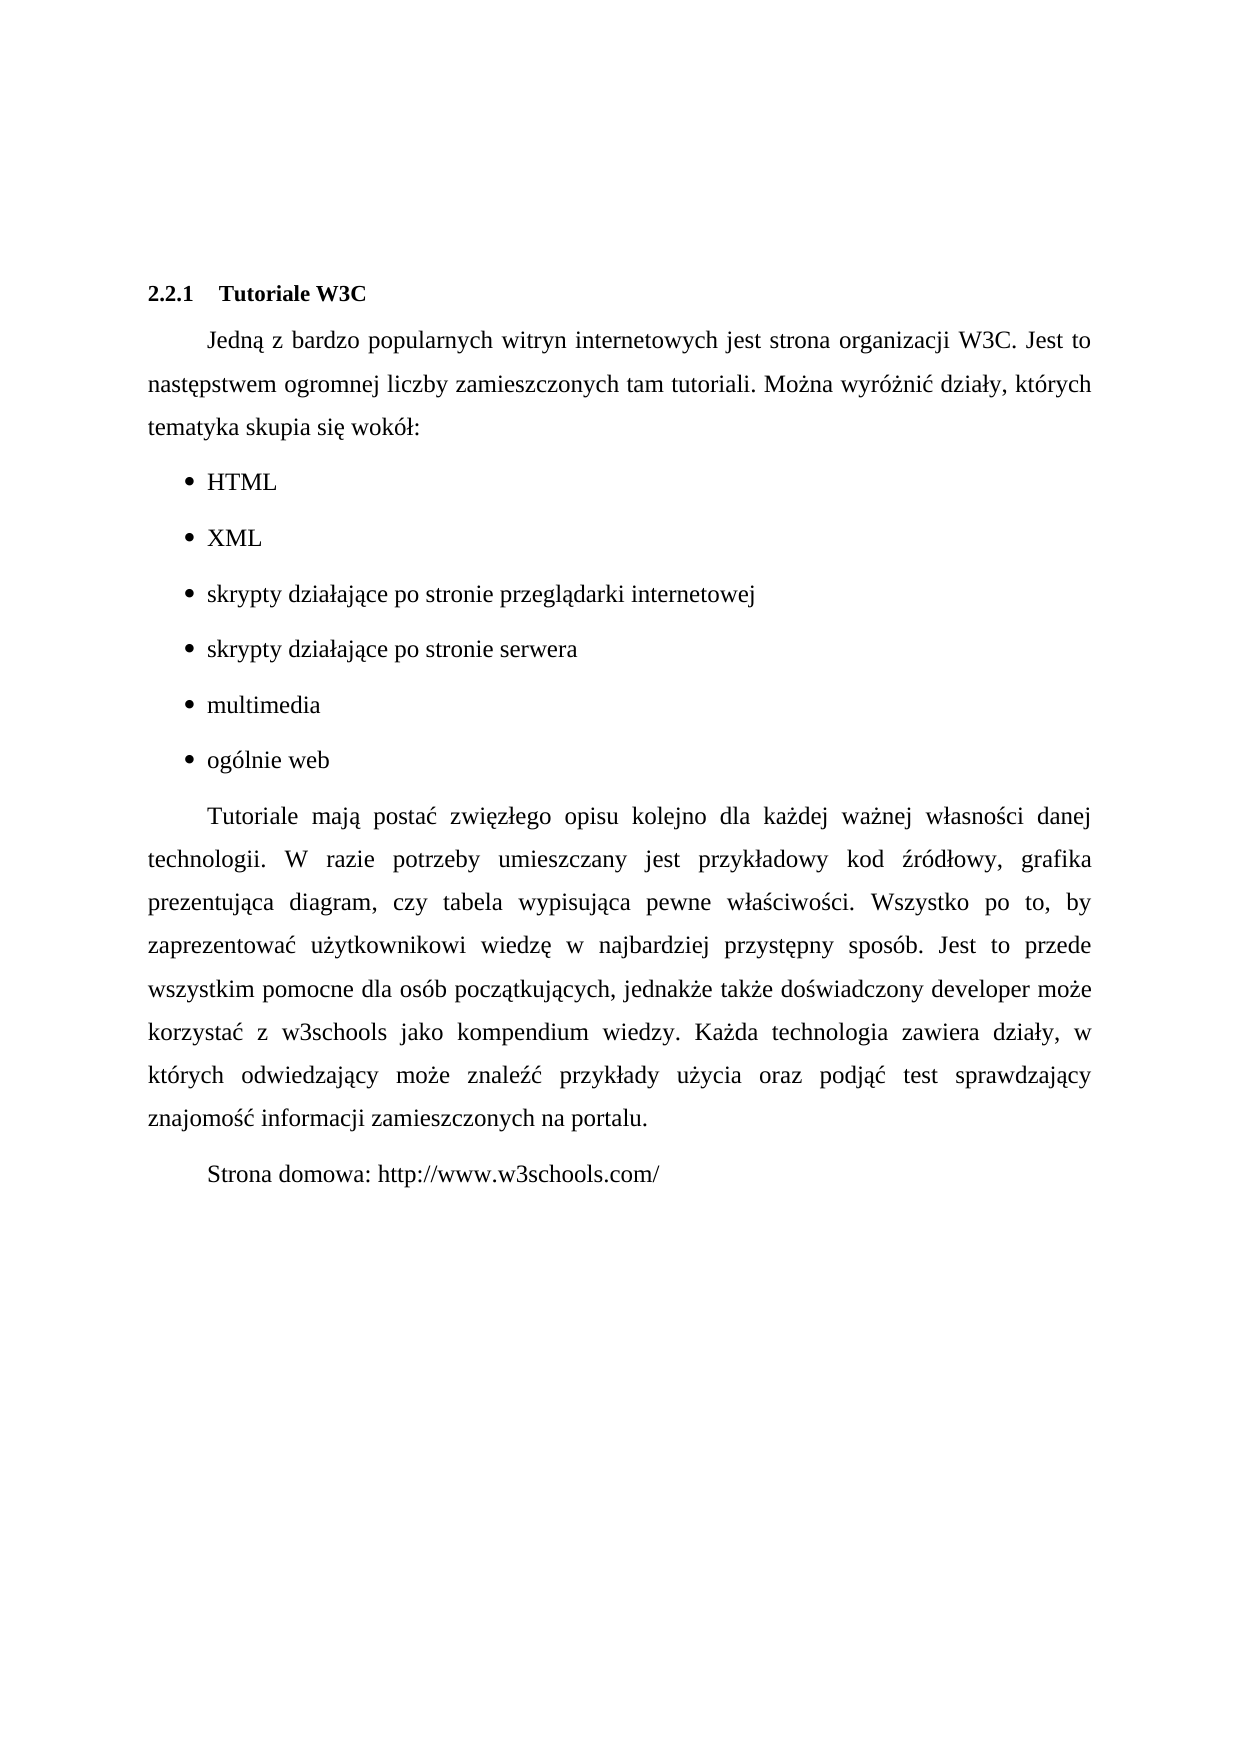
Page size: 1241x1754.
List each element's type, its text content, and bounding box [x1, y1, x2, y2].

list HTML [185, 467, 1092, 496]
text Strona domowa: http://www.w3schools.com/ [148, 1159, 1092, 1187]
list skrypty działające po stronie serwera [185, 634, 1092, 663]
list XML [185, 523, 1092, 552]
list skrypty działające po stronie przeglądarki internetowej [185, 579, 1092, 607]
list multimedia [185, 690, 1092, 719]
subtitle Tutoriale W3C [148, 281, 1092, 307]
list ogólnie web [185, 746, 1092, 774]
text Jedną z bardzo popularnych witryn internetowych jest strona organizacji W3C. Jest to następstwem ogromnej liczby zamieszczonych tam tutoriali. Można wyróżnić działy, których tematyka skupia się wokół: [148, 326, 1092, 441]
text Tutoriale mają postać zwięzłego opisu kolejno dla każdej ważnej własności danej technologii. W razie potrzeby umieszczany jest przykładowy kod źródłowy, grafika prezentująca diagram, czy tabela wypisująca pewne właściwości. Wszystko po to, by zaprezentować użytkownikowi wiedzę w najbardziej przystępny sposób. Jest to przede wszystkim pomocne dla osób początkujących, jednakże także doświadczony developer może korzystać z w3schools jako kompendium wiedzy. Każda technologia zawiera działy, w których odwiedzający może znaleźć przykłady użycia oraz podjąć test sprawdzający znajomość informacji zamieszczonych na portalu. [148, 801, 1092, 1132]
